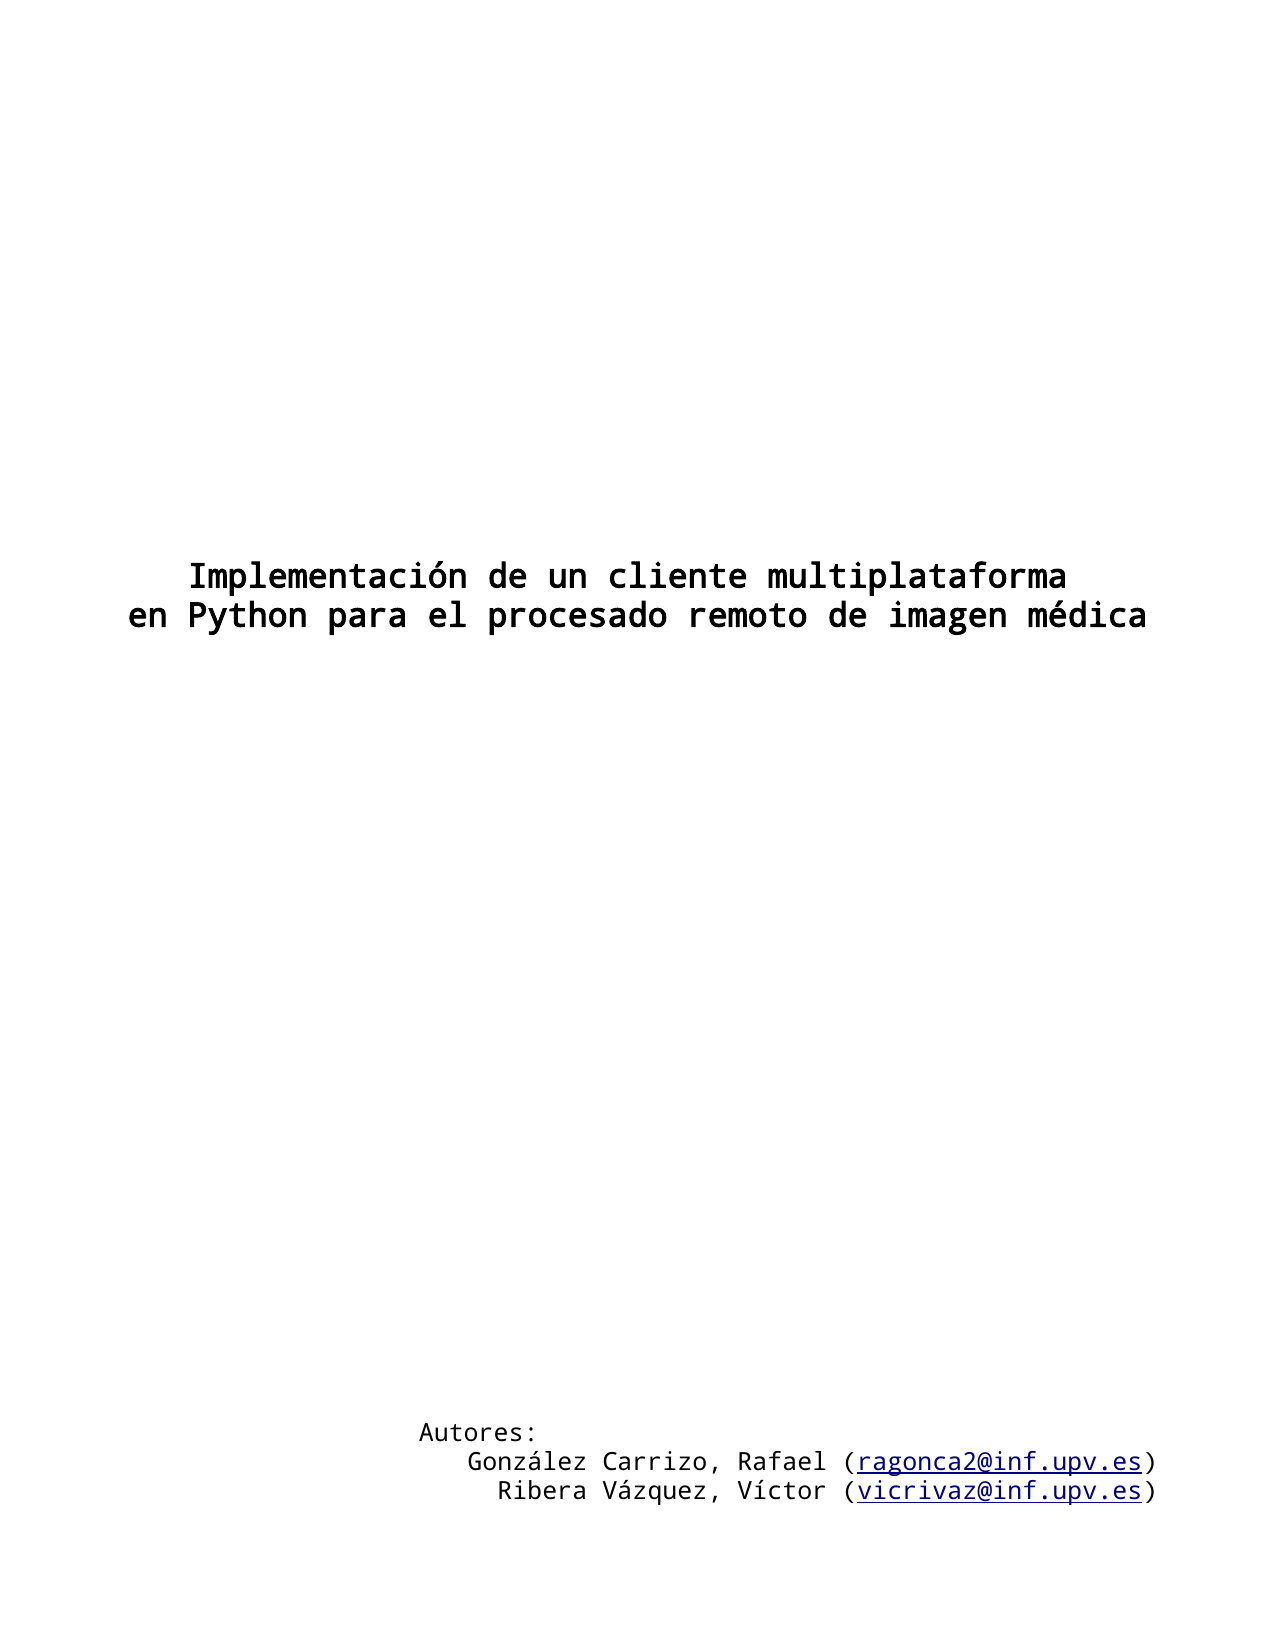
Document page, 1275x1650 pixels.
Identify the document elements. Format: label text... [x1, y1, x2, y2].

text Ribera Vázquez, Víctor (vicrivaz@inf.upv.es) [118, 1476, 1157, 1506]
text Implementación de un cliente multiplataforma en Python para el procesado remoto de imagen médica [118, 556, 1157, 634]
text Autores: González Carrizo, Rafael (ragonca2@inf.upv.es) [118, 1418, 1157, 1476]
